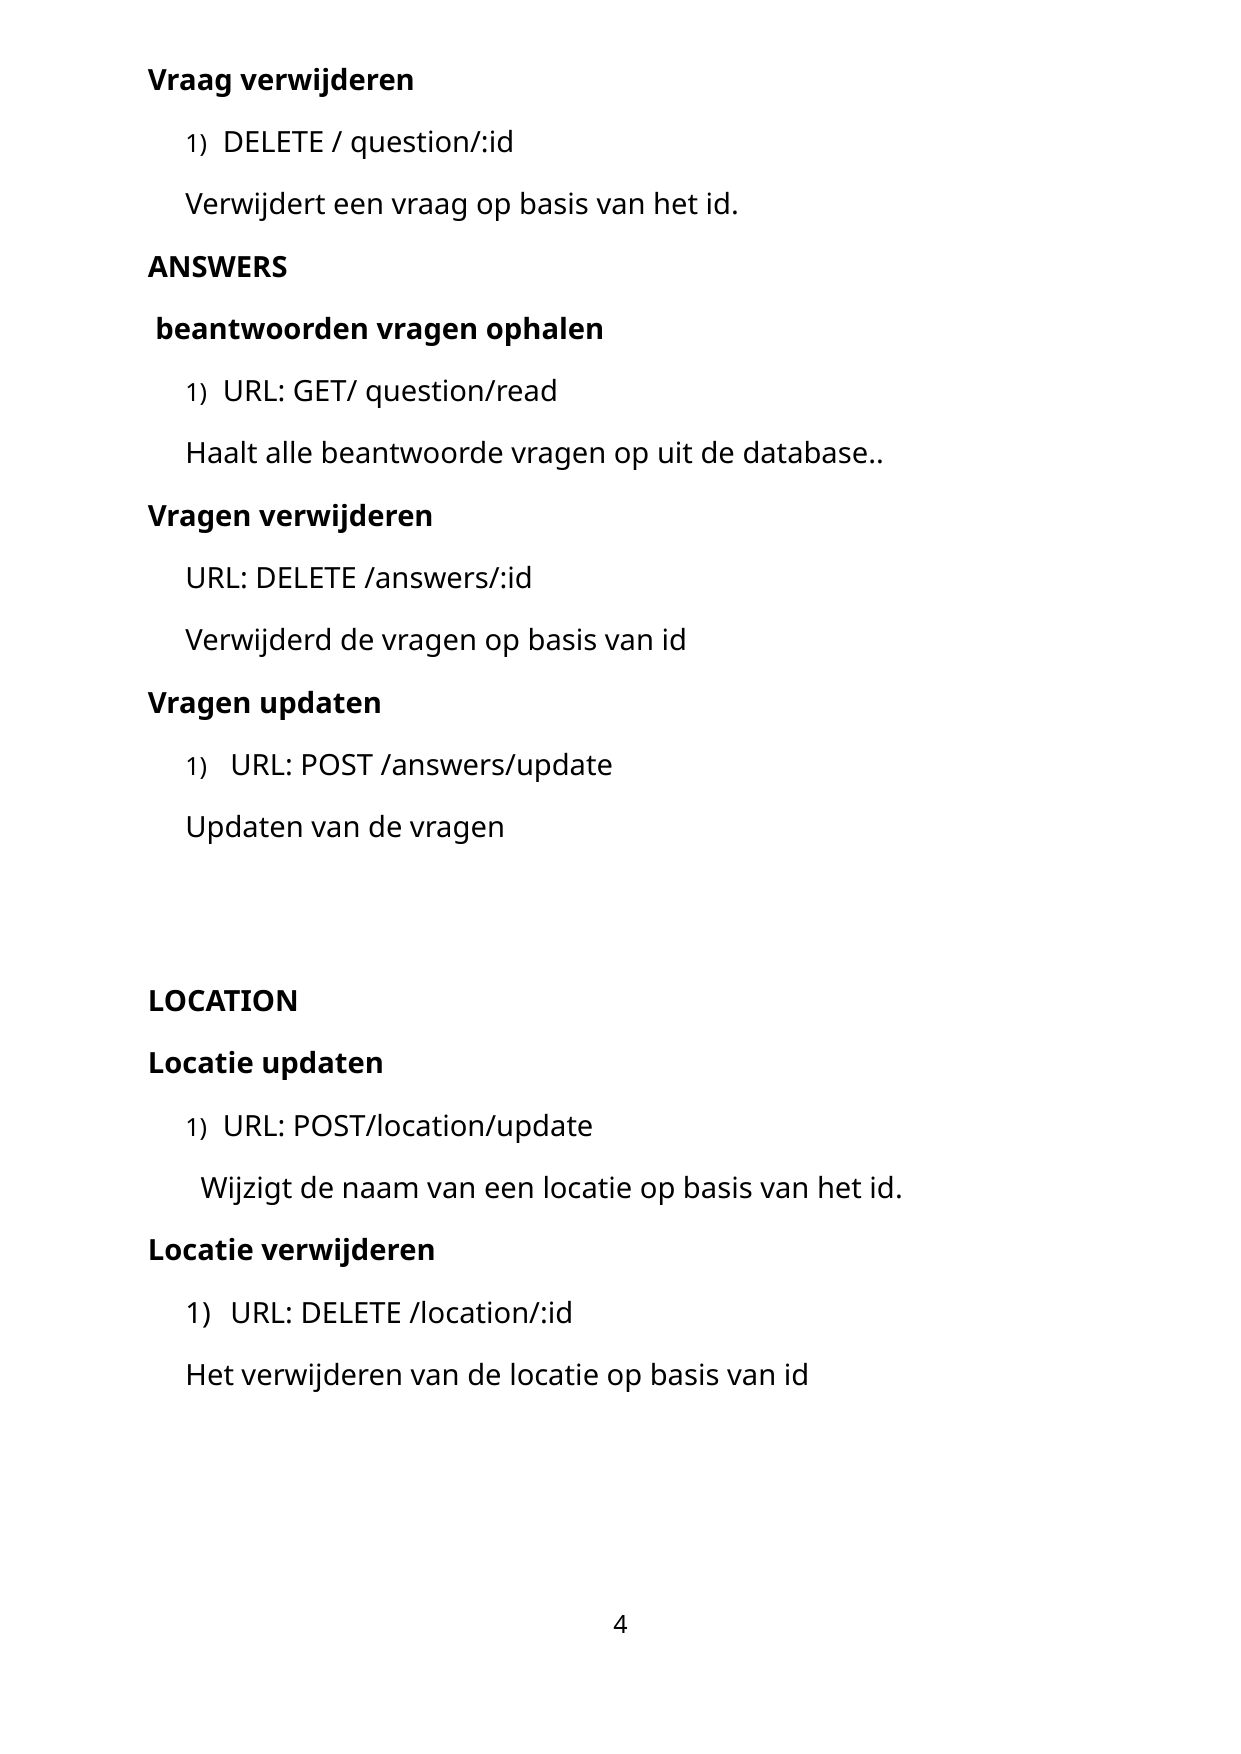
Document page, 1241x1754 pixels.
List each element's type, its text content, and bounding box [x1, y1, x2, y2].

text Verwijdert een vraag op basis van het id. [185, 184, 1093, 223]
text LOCATION [148, 981, 1093, 1020]
list URL: GET/ question/read [185, 371, 1093, 410]
text Vragen verwijderen [148, 495, 1093, 535]
text Locatie verwijderen [148, 1230, 1093, 1269]
text Verwijderd de vragen op basis van id [185, 620, 1093, 659]
text Haalt alle beantwoorde vragen op uit de database.. [185, 433, 1093, 472]
list URL: DELETE /location/:id [185, 1292, 1093, 1332]
text Vragen updaten [148, 682, 1093, 722]
text Vraag verwijderen [148, 59, 1093, 99]
text beantwoorden vragen ophalen [148, 308, 1093, 348]
text Updaten van de vragen [185, 807, 1093, 846]
list DELETE / question/:id [185, 121, 1093, 161]
text URL: DELETE /answers/:id [185, 557, 1093, 597]
text Wijzigt de naam van een locatie op basis van het id. [148, 1167, 1093, 1207]
list URL: POST /answers/update [185, 744, 1093, 784]
text Locatie updaten [148, 1043, 1093, 1082]
text ANSWERS [148, 246, 1093, 286]
text Het verwijderen van de locatie op basis van id [185, 1354, 1093, 1394]
list URL: POST/location/update [185, 1105, 1093, 1145]
